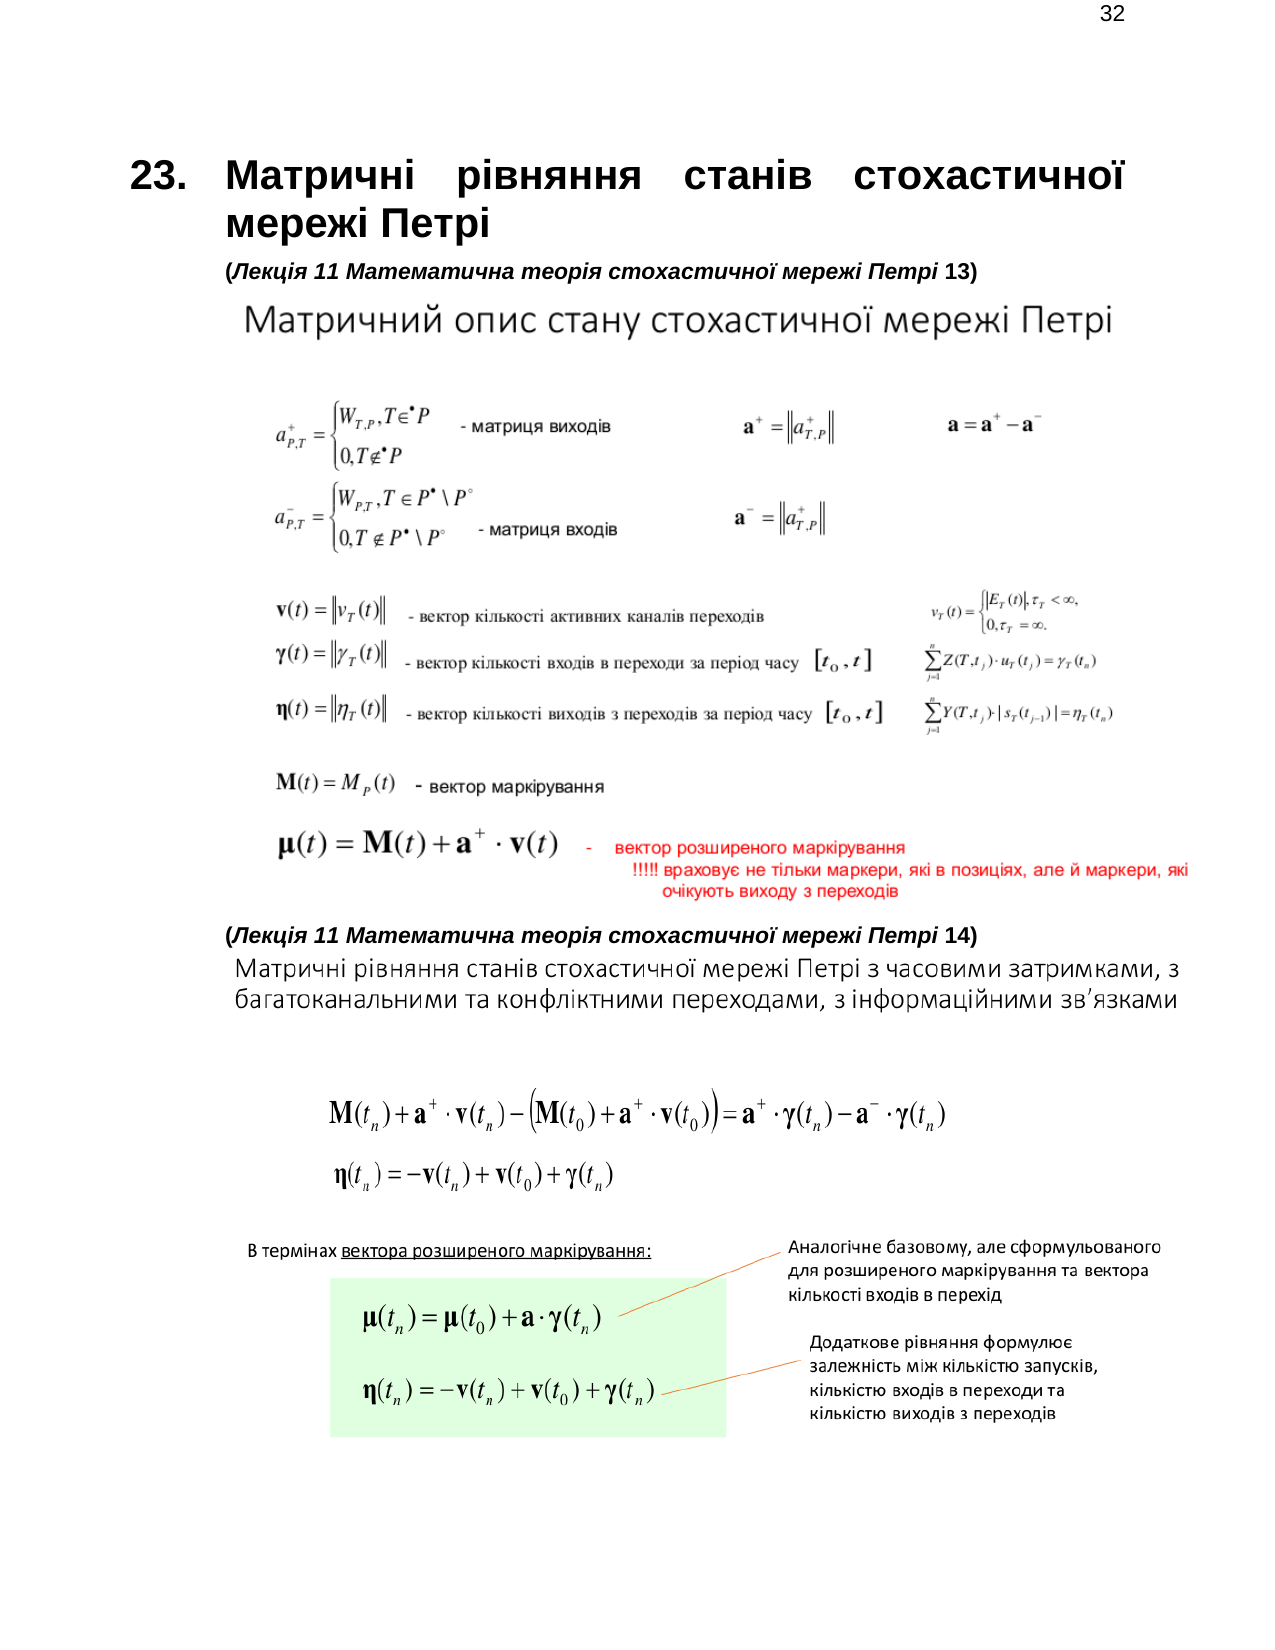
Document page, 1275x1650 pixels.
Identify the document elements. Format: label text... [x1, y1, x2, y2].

text (Лекція 11 Математична теорія стохастичної мережі Петрі 13) [150, 258, 1125, 285]
picture [225, 951, 1200, 1448]
subtitle Матричні рівняння станів стохастичної мережі Петрі [187, 150, 1125, 246]
picture [225, 288, 1200, 918]
text (Лекція 11 Математична теорія стохастичної мережі Петрі 14) [150, 922, 1125, 948]
